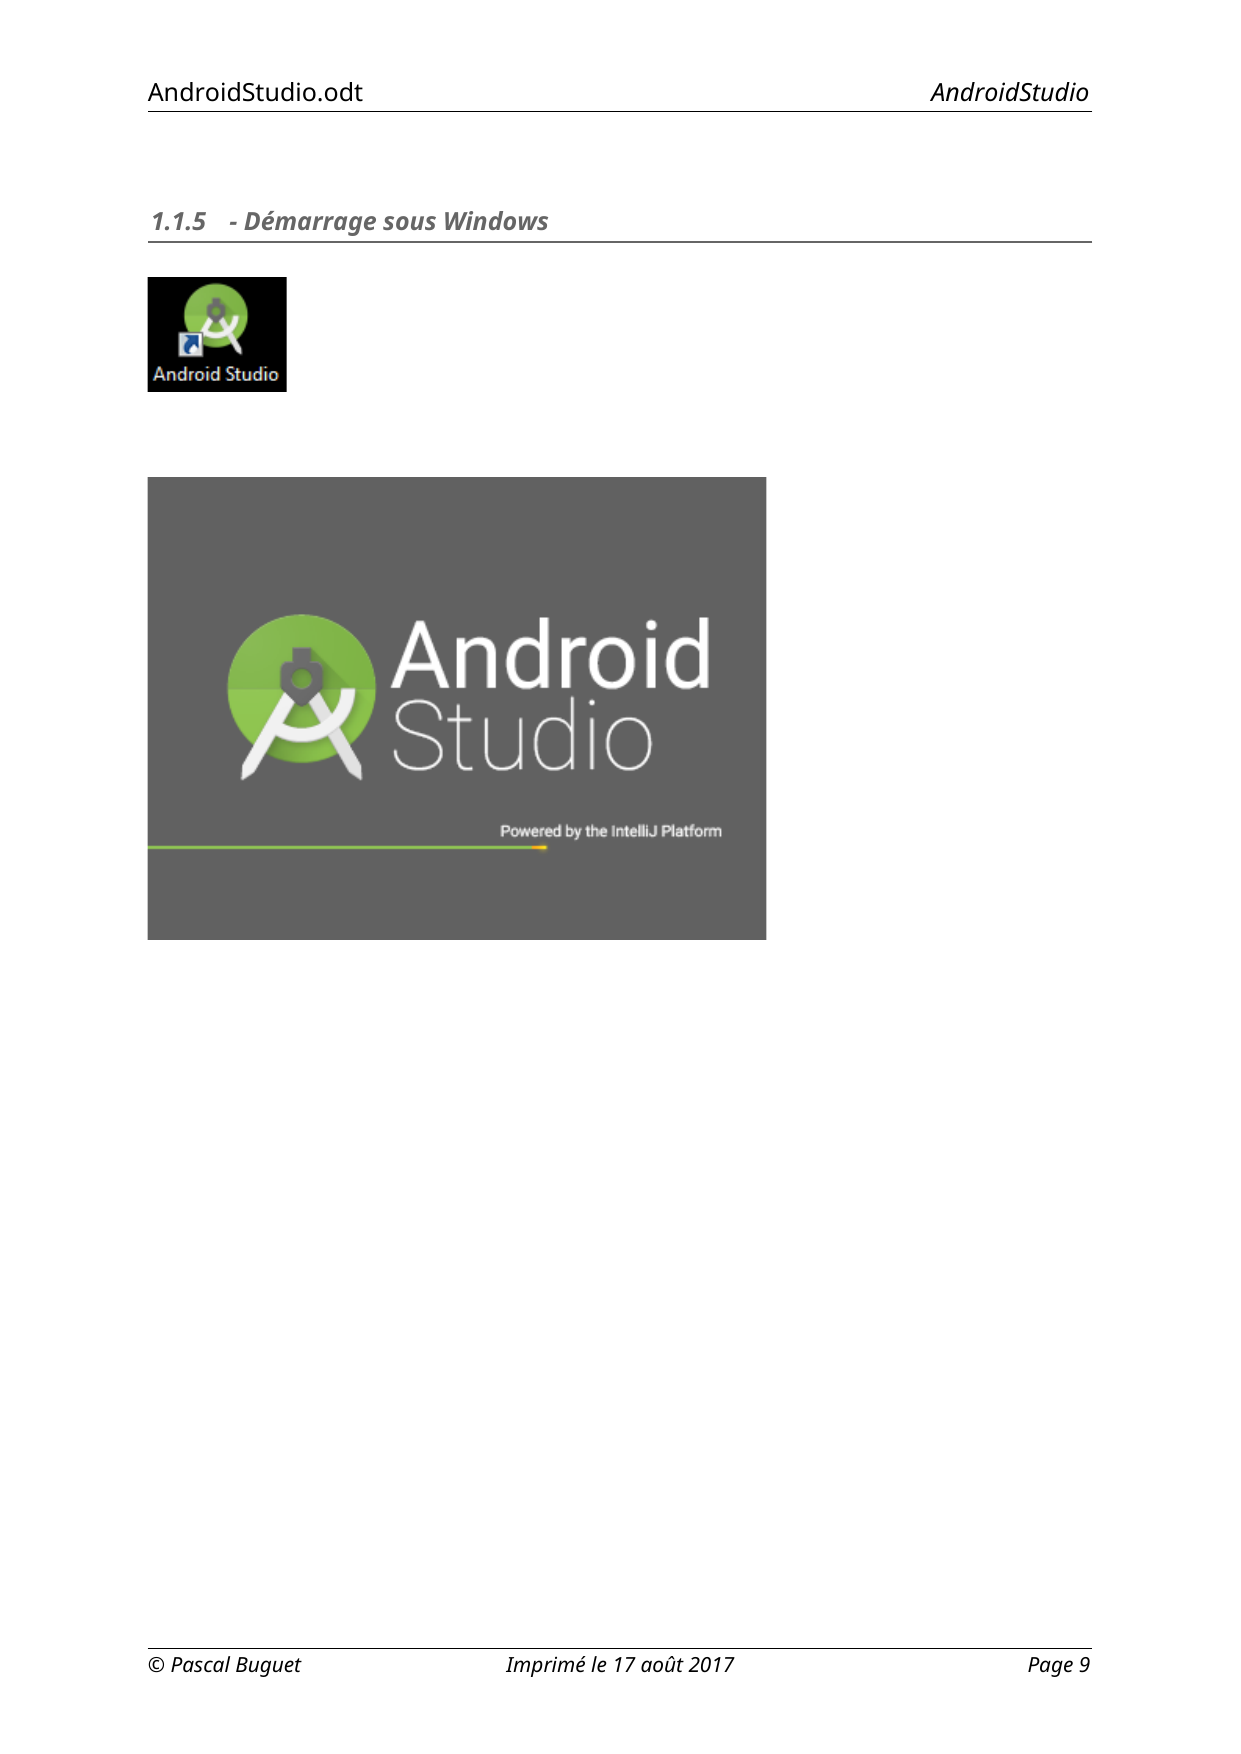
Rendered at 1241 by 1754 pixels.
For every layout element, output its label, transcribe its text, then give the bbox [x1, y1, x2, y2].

picture [147, 477, 767, 940]
subtitle - Démarrage sous Windows [148, 201, 1092, 241]
picture [147, 277, 287, 392]
